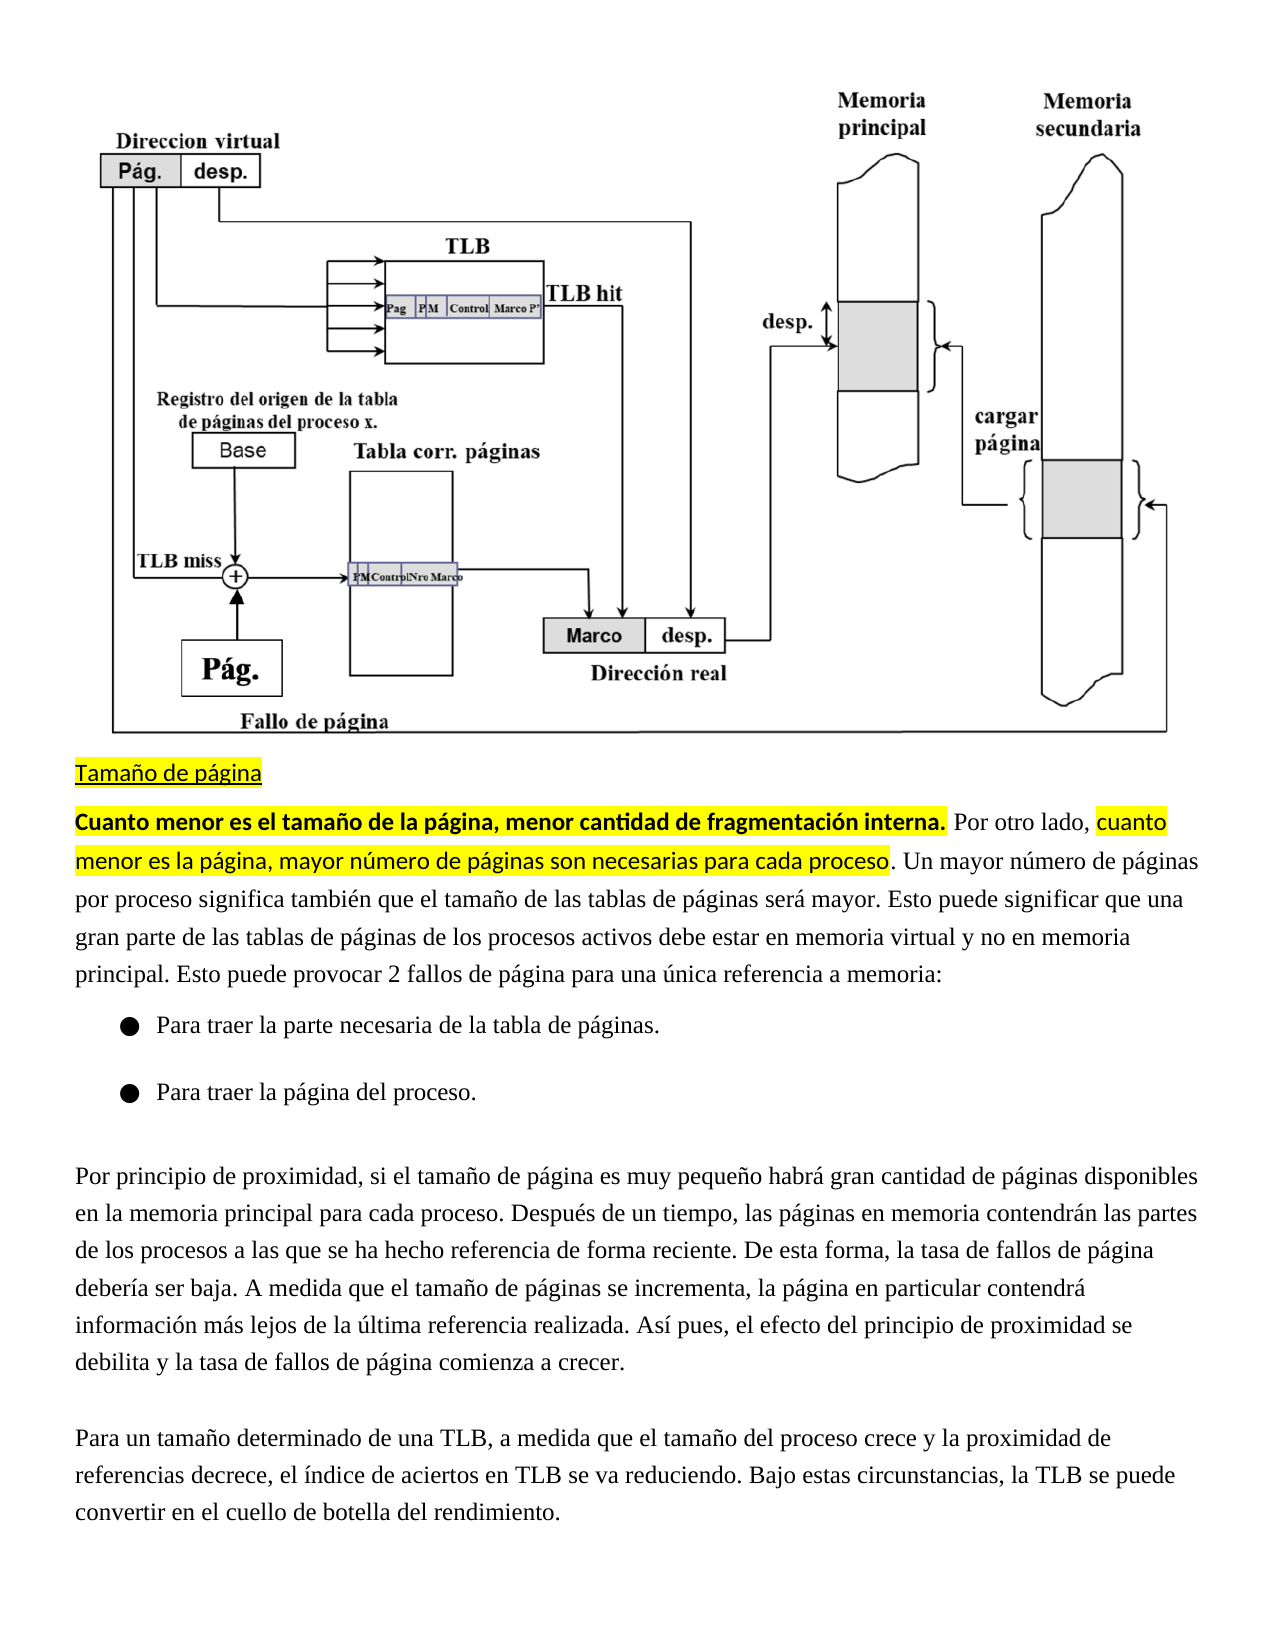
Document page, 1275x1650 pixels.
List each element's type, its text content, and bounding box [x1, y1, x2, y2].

picture [75, 77, 1192, 749]
list Para traer la página del proceso. [119, 1063, 1212, 1115]
text Para un tamaño determinado de una TLB, a medida que el tamaño del proceso crece y la proximidad de referencias decrece, el índice de aciertos en TLB se va reduciendo. Bajo estas circunstancias, la TLB se puede convertir en el cuello de botella del rendimiento. [75, 1423, 1212, 1526]
list Para traer la parte necesaria de la tabla de páginas. [119, 996, 1212, 1047]
text Cuanto menor es el tamaño de la página, menor cantidad de fragmentación interna. Por otro lado, cuanto menor es la página, mayor número de páginas son necesarias para cada proceso. Un mayor número de páginas por proceso significa también que el tamaño de las tablas de páginas será mayor. Esto puede significar que una gran parte de las tablas de páginas de los procesos activos debe estar en memoria virtual y no en memoria principal. Esto puede provocar 2 fallos de página para una única referencia a memoria: [75, 806, 1200, 988]
text Tamaño de página [75, 757, 1190, 788]
text Por principio de proximidad, si el tamaño de página es muy pequeño habrá gran cantidad de páginas disponibles en la memoria principal para cada proceso. Después de un tiempo, las páginas en memoria contendrán las partes de los procesos a las que se ha hecho referencia de forma reciente. De esta forma, la tasa de fallos de página debería ser baja. A medida que el tamaño de páginas se incrementa, la página en particular contendrá información más lejos de la última referencia realizada. Así pues, el efecto del principio de proximidad se debilita y la tasa de fallos de página comienza a crecer. [75, 1161, 1200, 1376]
